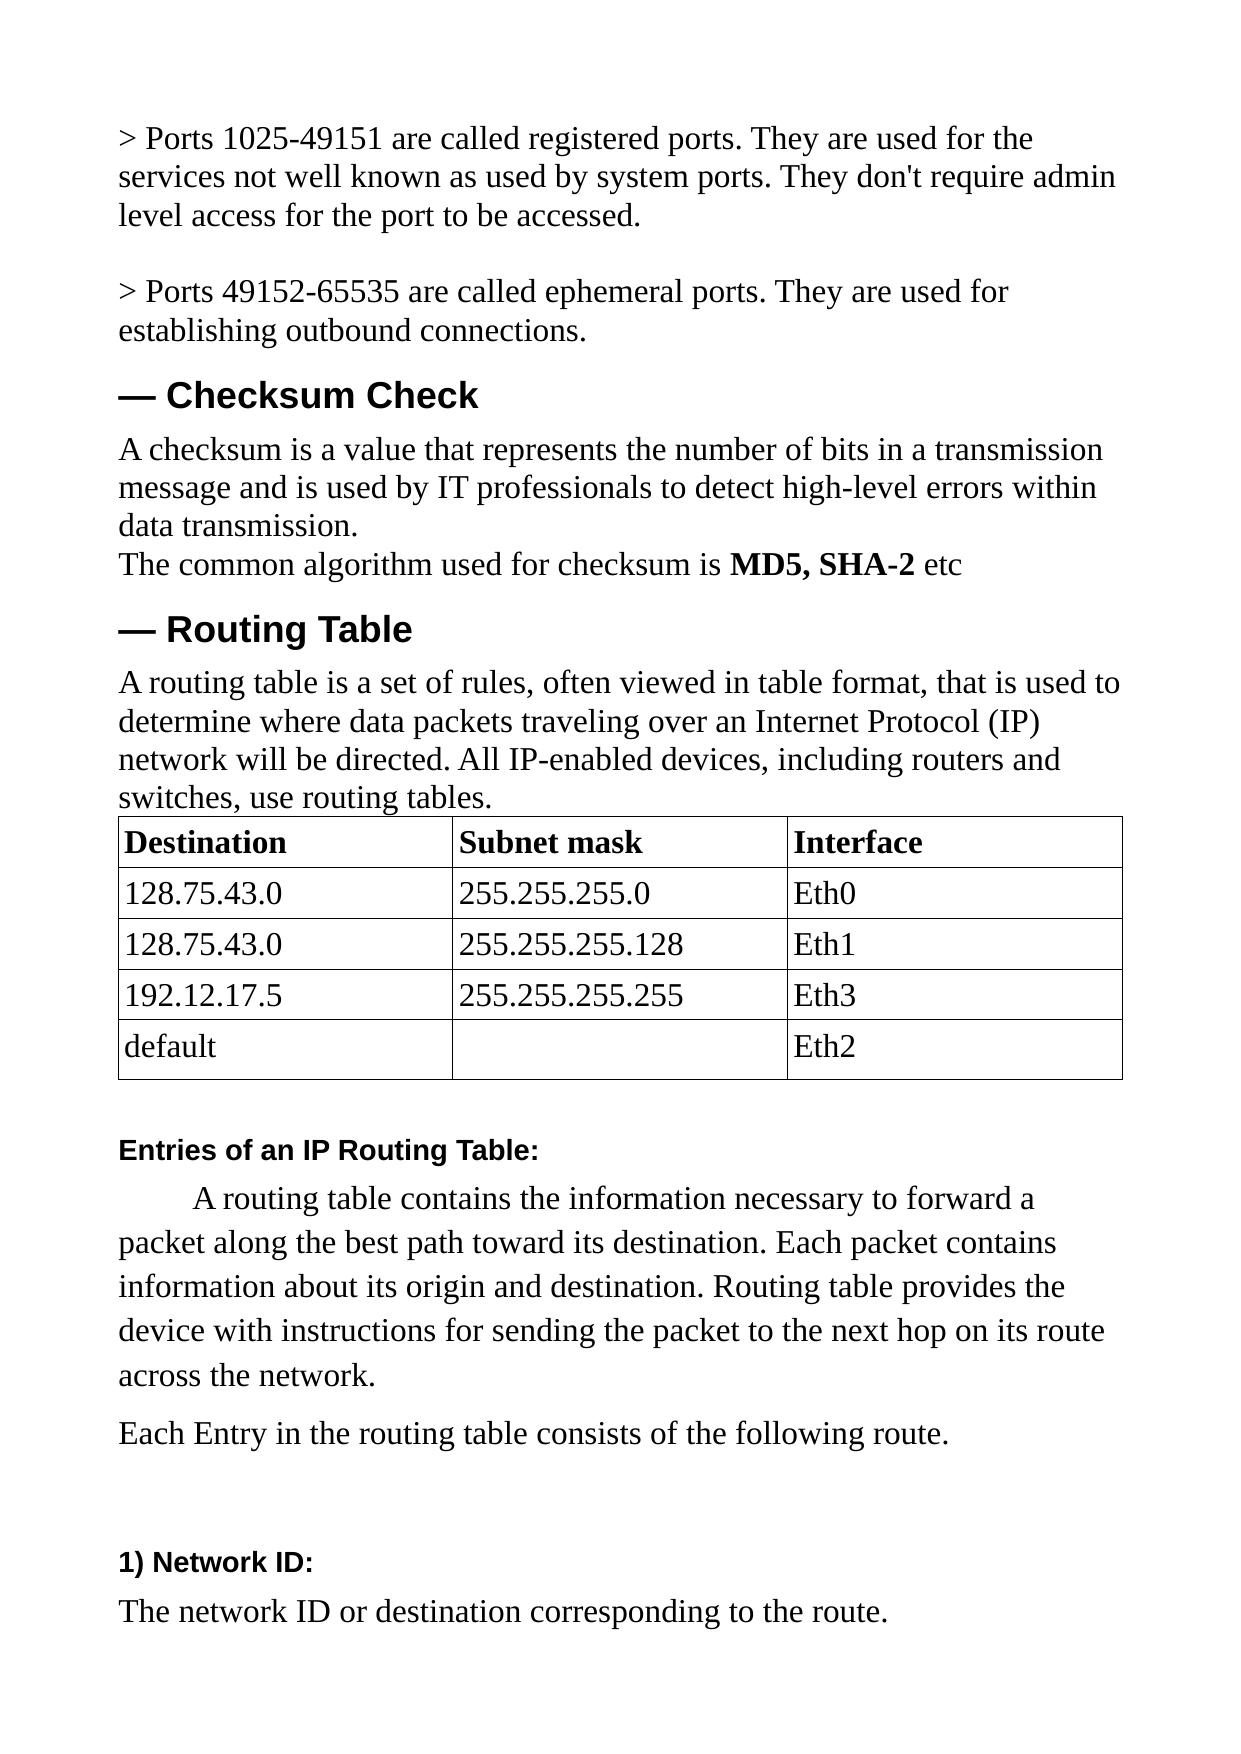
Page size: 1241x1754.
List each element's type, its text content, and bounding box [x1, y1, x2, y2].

subtitle 1) Network ID: [118, 1545, 1122, 1579]
table_cell default [119, 1020, 452, 1078]
table_cell Eth1 [788, 919, 1122, 968]
text The common algorithm used for checksum is MD5, SHA-2 etc [118, 544, 1122, 582]
text Each Entry in the routing table consists of the following route. [118, 1413, 1122, 1452]
text A routing table contains the information necessary to forward a packet along the best path toward its destination. Each packet contains information about its origin and destination. Routing table provides the device with instructions for sending the packet to the next hop on its route across the network. [118, 1178, 1122, 1393]
table_cell 128.75.43.0 [119, 919, 452, 968]
text > Ports 49152-65535 are called ephemeral ports. They are used for establishing outbound connections. [118, 271, 1122, 348]
subtitle — Checksum Check [118, 373, 1122, 416]
table_cell Eth2 [788, 1020, 1122, 1078]
table_header Destination [119, 817, 452, 867]
text A checksum is a value that represents the number of bits in a transmission message and is used by IT professionals to detect high-level errors within data transmission. [118, 429, 1122, 544]
subtitle — Routing Table [118, 607, 1122, 650]
text A routing table is a set of rules, often viewed in table format, that is used to determine where data packets traveling over an Internet Protocol (IP) network will be directed. All IP-enabled devices, including routers and switches, use routing tables. [118, 663, 1122, 816]
table_cell [453, 1020, 787, 1078]
text The network ID or destination corresponding to the route. [118, 1591, 1122, 1630]
table_cell Eth0 [788, 868, 1122, 918]
table_cell 255.255.255.128 [453, 919, 787, 968]
table_cell 128.75.43.0 [119, 868, 452, 918]
table_header Subnet mask [453, 817, 787, 867]
table_cell 255.255.255.0 [453, 868, 787, 918]
table_cell Eth3 [788, 970, 1122, 1019]
text > Ports 1025-49151 are called registered ports. They are used for the services not well known as used by system ports. They don't require admin level access for the port to be accessed. [118, 118, 1122, 233]
table_header Interface [788, 817, 1122, 867]
table_cell 192.12.17.5 [119, 970, 452, 1019]
subtitle Entries of an IP Routing Table: [118, 1132, 1122, 1166]
table_cell 255.255.255.255 [453, 970, 787, 1019]
